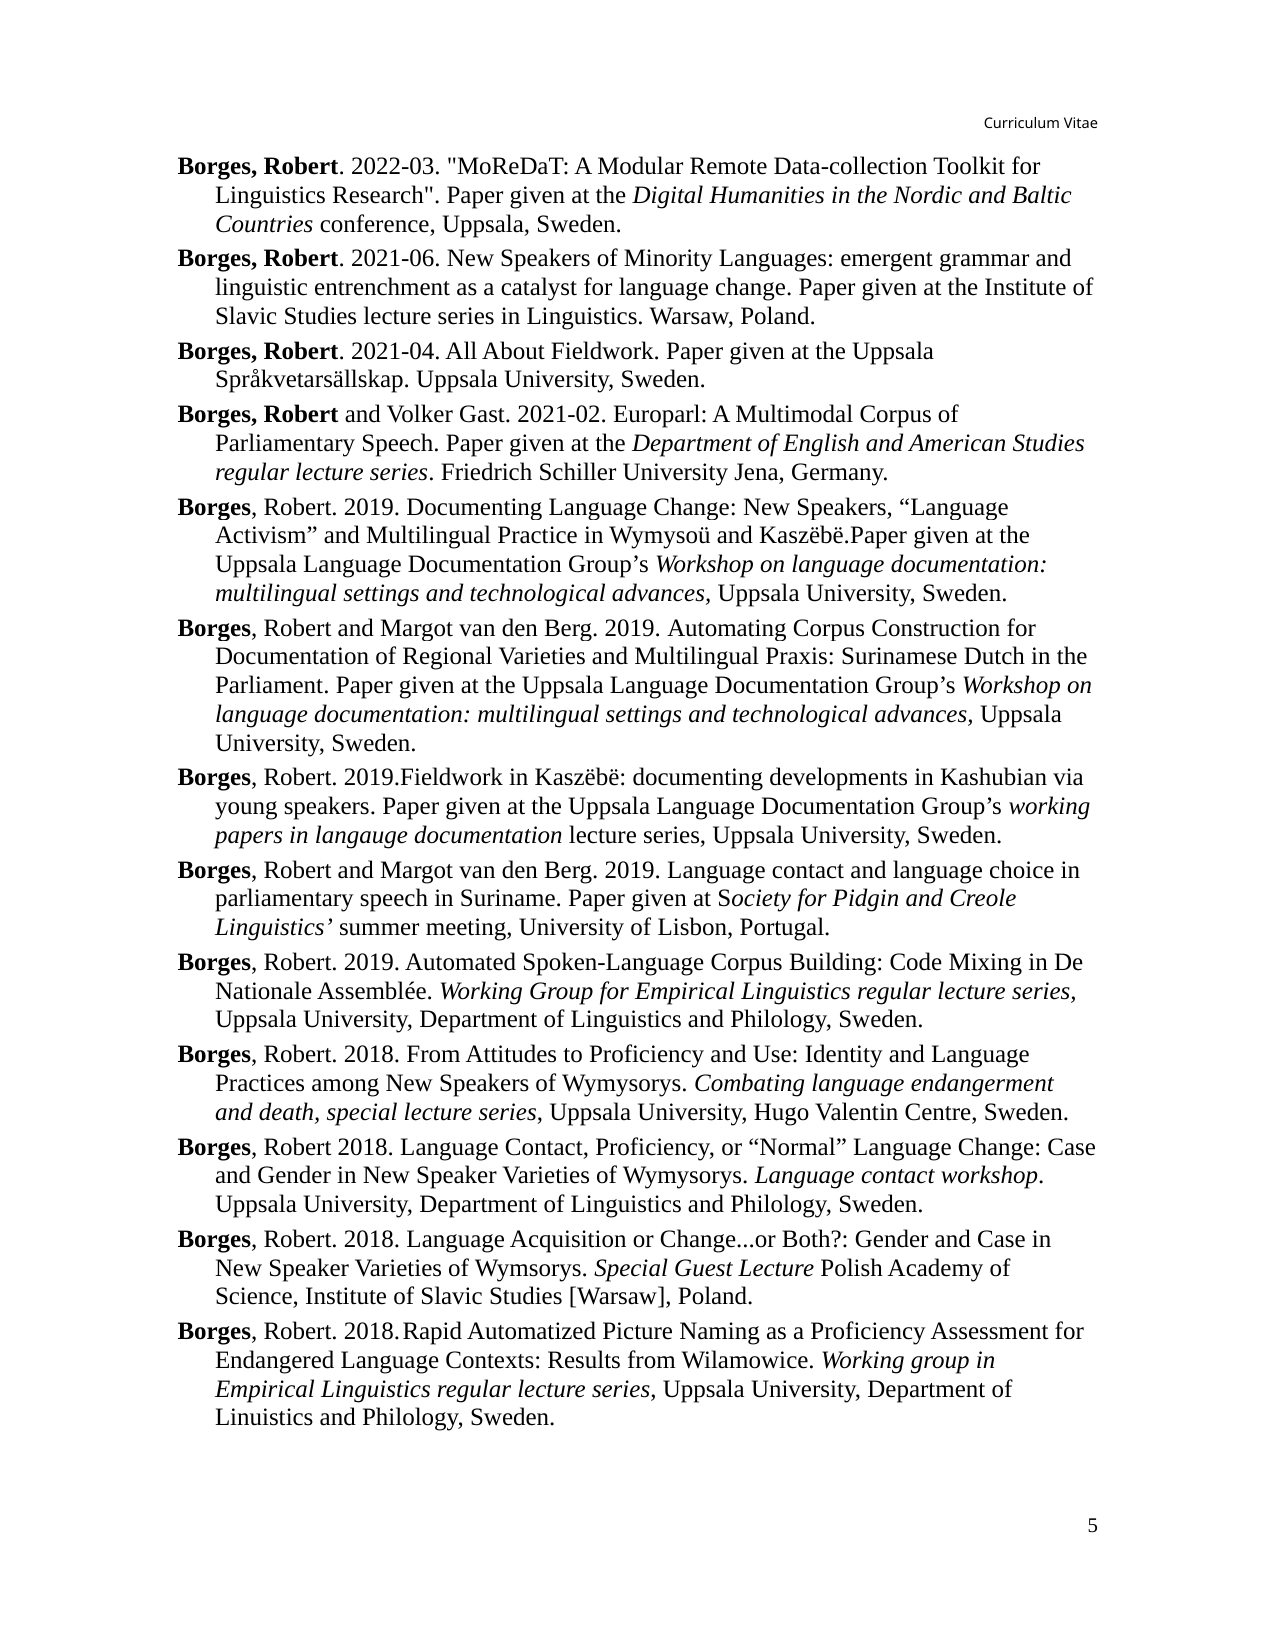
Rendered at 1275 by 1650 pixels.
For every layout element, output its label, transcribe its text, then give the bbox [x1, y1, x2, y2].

text Borges, Robert 2018. Language Contact, Proficiency, or “Normal” Language Change: Case and Gender in New Speaker Varieties of Wymysorys. Language contact workshop. Uppsala University, Department of Linguistics and Philology, Sweden. [177, 1132, 1098, 1218]
text Borges, Robert and Margot van den Berg. 2019. Automating Corpus Construction for Documentation of Regional Varieties and Multilingual Praxis: Surinamese Dutch in the Parliament. Paper given at the Uppsala Language Documentation Group’s Workshop on language documentation: multilingual settings and technological advances, Uppsala University, Sweden. [177, 613, 1098, 756]
text Borges, Robert. 2019. Documenting Language Change: New Speakers, “Language Activism” and Multilingual Practice in Wymysoü and Kaszëbë.Paper given at the Uppsala Language Documentation Group’s Workshop on language documentation: multilingual settings and technological advances, Uppsala University, Sweden. [177, 492, 1098, 607]
text Borges, Robert. 2018. Rapid Automatized Picture Naming as a Proficiency Assessment for Endangered Language Contexts: Results from Wilamowice. Working group in Empirical Linguistics regular lecture series, Uppsala University, Department of Linuistics and Philology, Sweden. [177, 1316, 1098, 1431]
text Borges, Robert. 2021-06. New Speakers of Minority Languages: emergent grammar and linguistic entrenchment as a catalyst for language change. Paper given at the Institute of Slavic Studies lecture series in Linguistics. Warsaw, Poland. [177, 243, 1098, 330]
text Borges, Robert. 2019.Fieldwork in Kaszëbë: documenting developments in Kashubian via young speakers. Paper given at the Uppsala Language Documentation Group’s working papers in langauge documentation lecture series, Uppsala University, Sweden. [177, 762, 1098, 849]
text Borges, Robert. 2018. From Attitudes to Proficiency and Use: Identity and Language Practices among New Speakers of Wymysorys. Combating language endangerment and death, special lecture series, Uppsala University, Hugo Valentin Centre, Sweden. [177, 1039, 1098, 1126]
text Borges, Robert. 2021-04. All About Fieldwork. Paper given at the Uppsala Språkvetarsällskap. Uppsala University, Sweden. [177, 336, 1098, 393]
text Borges, Robert. 2018. Language Acquisition or Change...or Both?: Gender and Case in New Speaker Varieties of Wymsorys. Special Guest Lecture Polish Academy of Science, Institute of Slavic Studies [Warsaw], Poland. [177, 1224, 1098, 1310]
text Borges, Robert and Volker Gast. 2021-02. Europarl: A Multimodal Corpus of Parliamentary Speech. Paper given at the Department of English and American Studies regular lecture series. Friedrich Schiller University Jena, Germany. [177, 399, 1098, 486]
text Borges, Robert. 2019. Automated Spoken-Language Corpus Building: Code Mixing in De Nationale Assemblée. Working Group for Empirical Linguistics regular lecture series, Uppsala University, Department of Linguistics and Philology, Sweden. [177, 947, 1098, 1033]
text Borges, Robert and Margot van den Berg. 2019. Language contact and language choice in parliamentary speech in Suriname. Paper given at Society for Pidgin and Creole Linguistics’ summer meeting, University of Lisbon, Portugal. [177, 855, 1098, 941]
text Borges, Robert. 2022-03. "MoReDaT: A Modular Remote Data-collection Toolkit for Linguistics Research". Paper given at the Digital Humanities in the Nordic and Baltic Countries conference, Uppsala, Sweden. [177, 151, 1098, 237]
